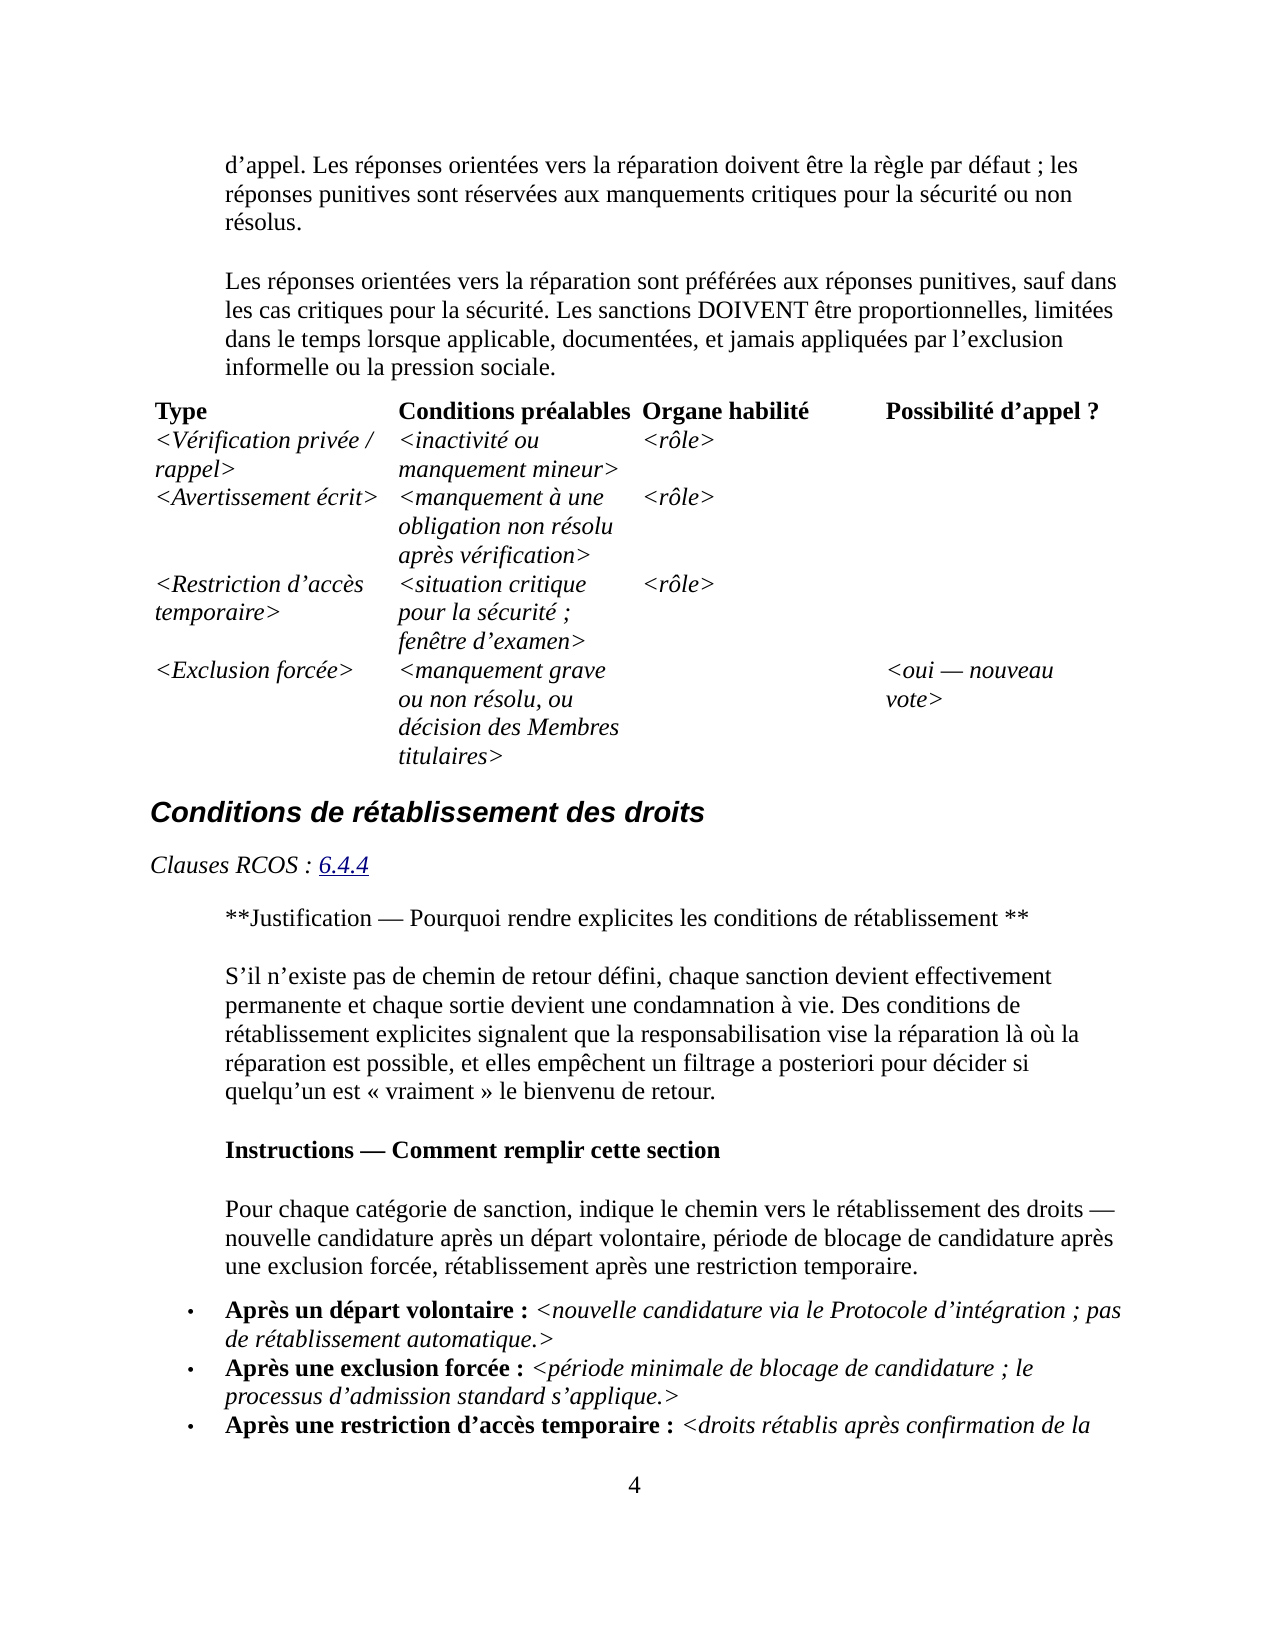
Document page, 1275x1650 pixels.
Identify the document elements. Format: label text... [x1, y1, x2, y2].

text d’appel. Les réponses orientées vers la réparation doivent être la règle par défaut ; les réponses punitives sont réservées aux manquements critiques pour la sécurité ou non résolus. [225, 150, 1125, 236]
list Après une exclusion forcée : <période minimale de blocage de candidature ; le processus d’admission standard s’applique.> [187, 1353, 1125, 1410]
table_cell [881, 569, 1125, 655]
table_cell [881, 425, 1125, 482]
table_cell <manquement grave ou non résolu, ou décision des Membres titulaires> [394, 655, 637, 770]
table_cell <rôle> [638, 483, 881, 569]
table_header Organe habilité [638, 396, 881, 425]
table_cell <rôle> [638, 425, 881, 482]
table_header Possibilité d’appel ? [881, 396, 1125, 425]
table_cell <inactivité ou manquement mineur> [394, 425, 637, 482]
text S’il n’existe pas de chemin de retour défini, chaque sanction devient effectivement permanente et chaque sortie devient une condamnation à vie. Des conditions de rétablissement explicites signalent que la responsabilisation vise la réparation là où la réparation est possible, et elles empêchent un filtrage a posteriori pour décider si quelqu’un est « vraiment » le bienvenu de retour. [225, 961, 1125, 1105]
list Après une restriction d’accès temporaire : <droits rétablis après confirmation de la [187, 1410, 1125, 1439]
table_cell <oui — nouveau vote> [881, 655, 1125, 770]
table_cell <Exclusion forcée> [150, 655, 394, 770]
table_cell <manquement à une obligation non résolu après vérification> [394, 483, 637, 569]
table_header Type [150, 396, 394, 425]
table_header Conditions préalables [394, 396, 637, 425]
subtitle Conditions de rétablissement des droits [150, 795, 1125, 828]
table_cell [881, 483, 1125, 569]
text Pour chaque catégorie de sanction, indique le chemin vers le rétablissement des droits — nouvelle candidature après un départ volontaire, période de blocage de candidature après une exclusion forcée, rétablissement après une restriction temporaire. [225, 1194, 1125, 1280]
table_cell <Vérification privée / rappel> [150, 425, 394, 482]
text Instructions — Comment remplir cette section [225, 1135, 1125, 1164]
text Clauses RCOS : 6.4.4 [150, 850, 1125, 879]
table_cell <Avertissement écrit> [150, 483, 394, 569]
text **Justification — Pourquoi rendre explicites les conditions de rétablissement ** [225, 903, 1125, 931]
table_cell <situation critique pour la sécurité ; fenêtre d’examen> [394, 569, 637, 655]
list Après un départ volontaire : <nouvelle candidature via le Protocole d’intégration ; pas de rétablissement automatique.> [187, 1295, 1125, 1353]
text Les réponses orientées vers la réparation sont préférées aux réponses punitives, sauf dans les cas critiques pour la sécurité. Les sanctions DOIVENT être proportionnelles, limitées dans le temps lorsque applicable, documentées, et jamais appliquées par l’exclusion informelle ou la pression sociale. [225, 266, 1125, 381]
table_cell <Restriction d’accès temporaire> [150, 569, 394, 655]
table_cell <rôle> [638, 569, 881, 655]
table_cell [638, 655, 881, 770]
